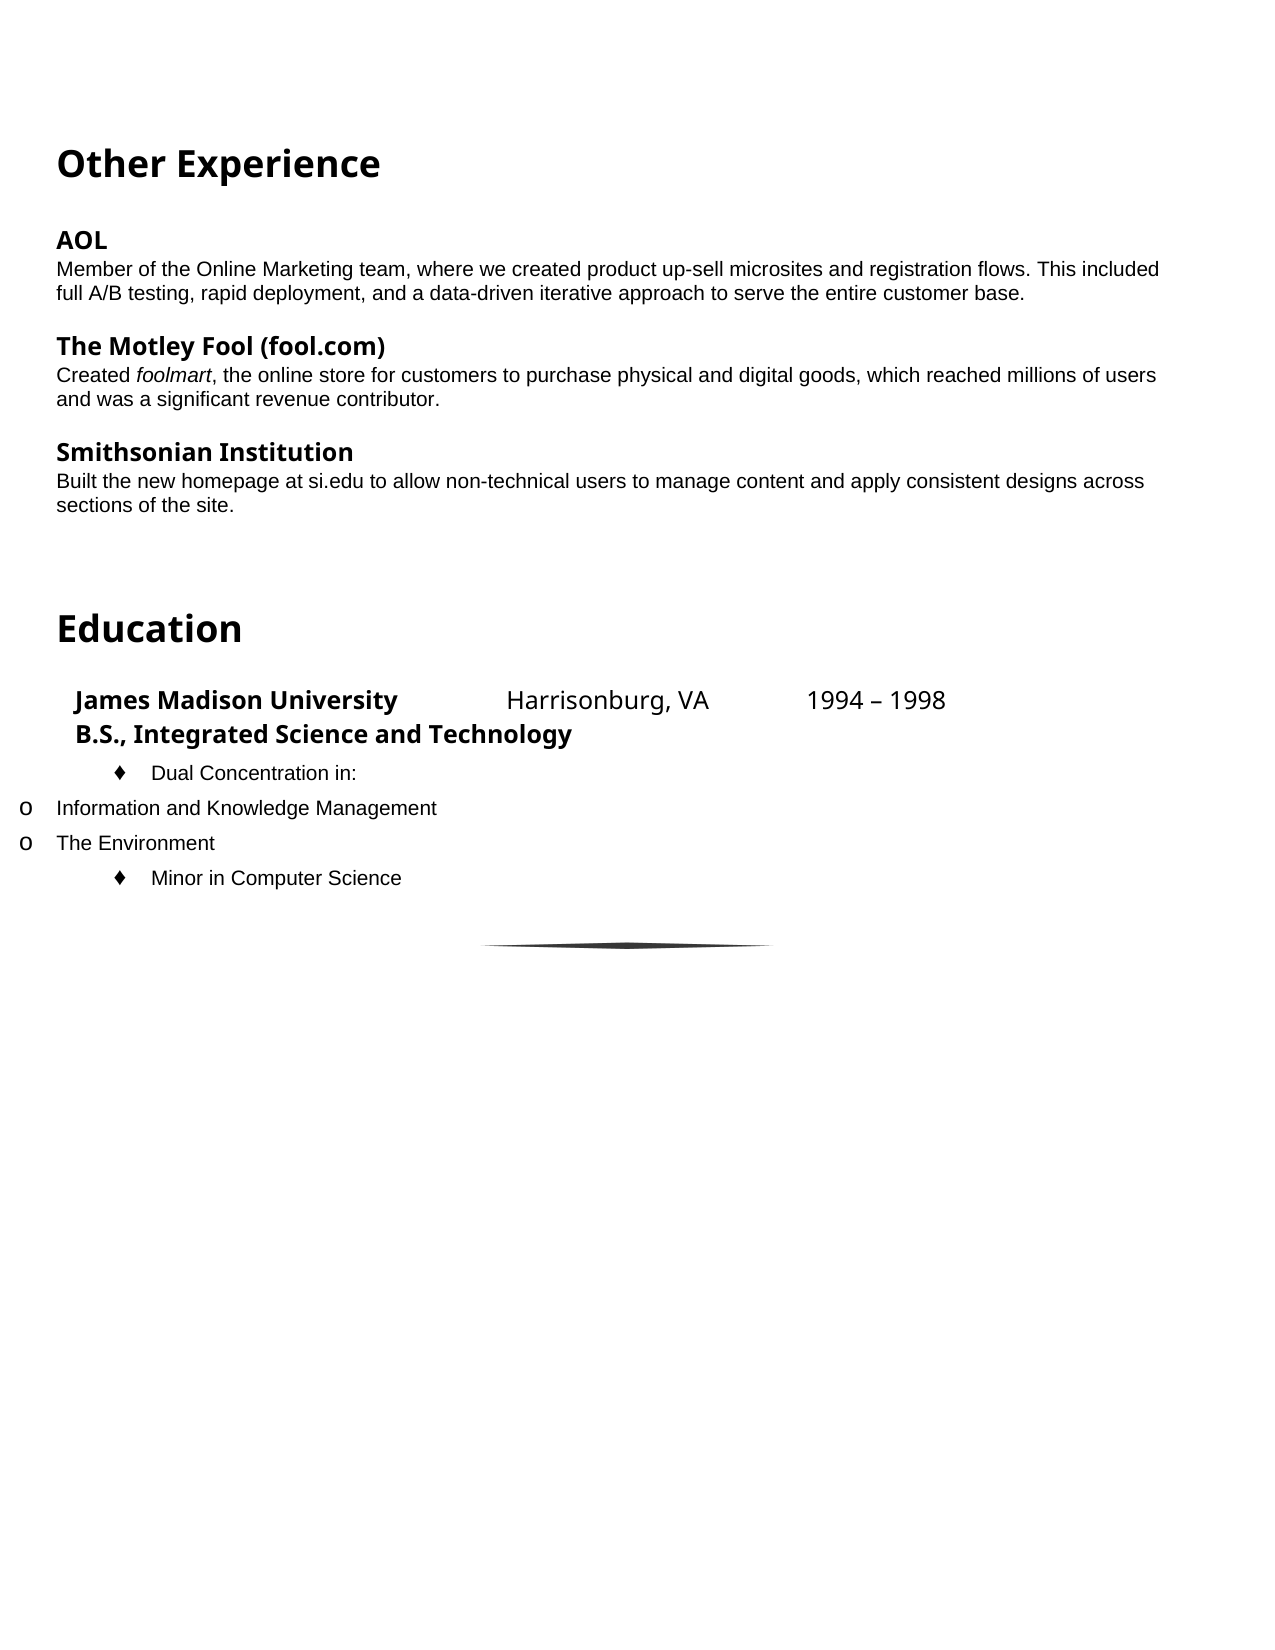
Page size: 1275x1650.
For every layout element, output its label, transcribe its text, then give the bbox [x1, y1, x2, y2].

list The Environment [19, 827, 1181, 856]
text Built the new homepage at si.edu to allow non-technical users to manage content and apply consistent designs across sections of the site. [56, 469, 1181, 517]
text The Motley Fool (fool.com) [56, 329, 1181, 363]
list Information and Knowledge Management [19, 792, 1181, 821]
text James Madison University Harrisonburg, VA 1994 – 1998 [75, 683, 1181, 717]
list Minor in Computer Science [113, 862, 1181, 891]
text Smithsonian Institution [56, 435, 1181, 469]
text Created foolmart, the online store for customers to purchase physical and digital goods, which reached millions of users and was a significant revenue contributor. [56, 363, 1181, 411]
text Member of the Online Marketing team, where we created product up-sell microsites and registration flows. This included full A/B testing, rapid deployment, and a data-driven iterative approach to serve the entire customer base. [56, 257, 1181, 305]
text AOL [56, 223, 1181, 257]
text Other Experience [56, 138, 1181, 189]
text B.S., Integrated Science and Technology [75, 717, 1181, 751]
list Dual Concentration in: [113, 757, 1181, 786]
text Education [56, 603, 1181, 654]
